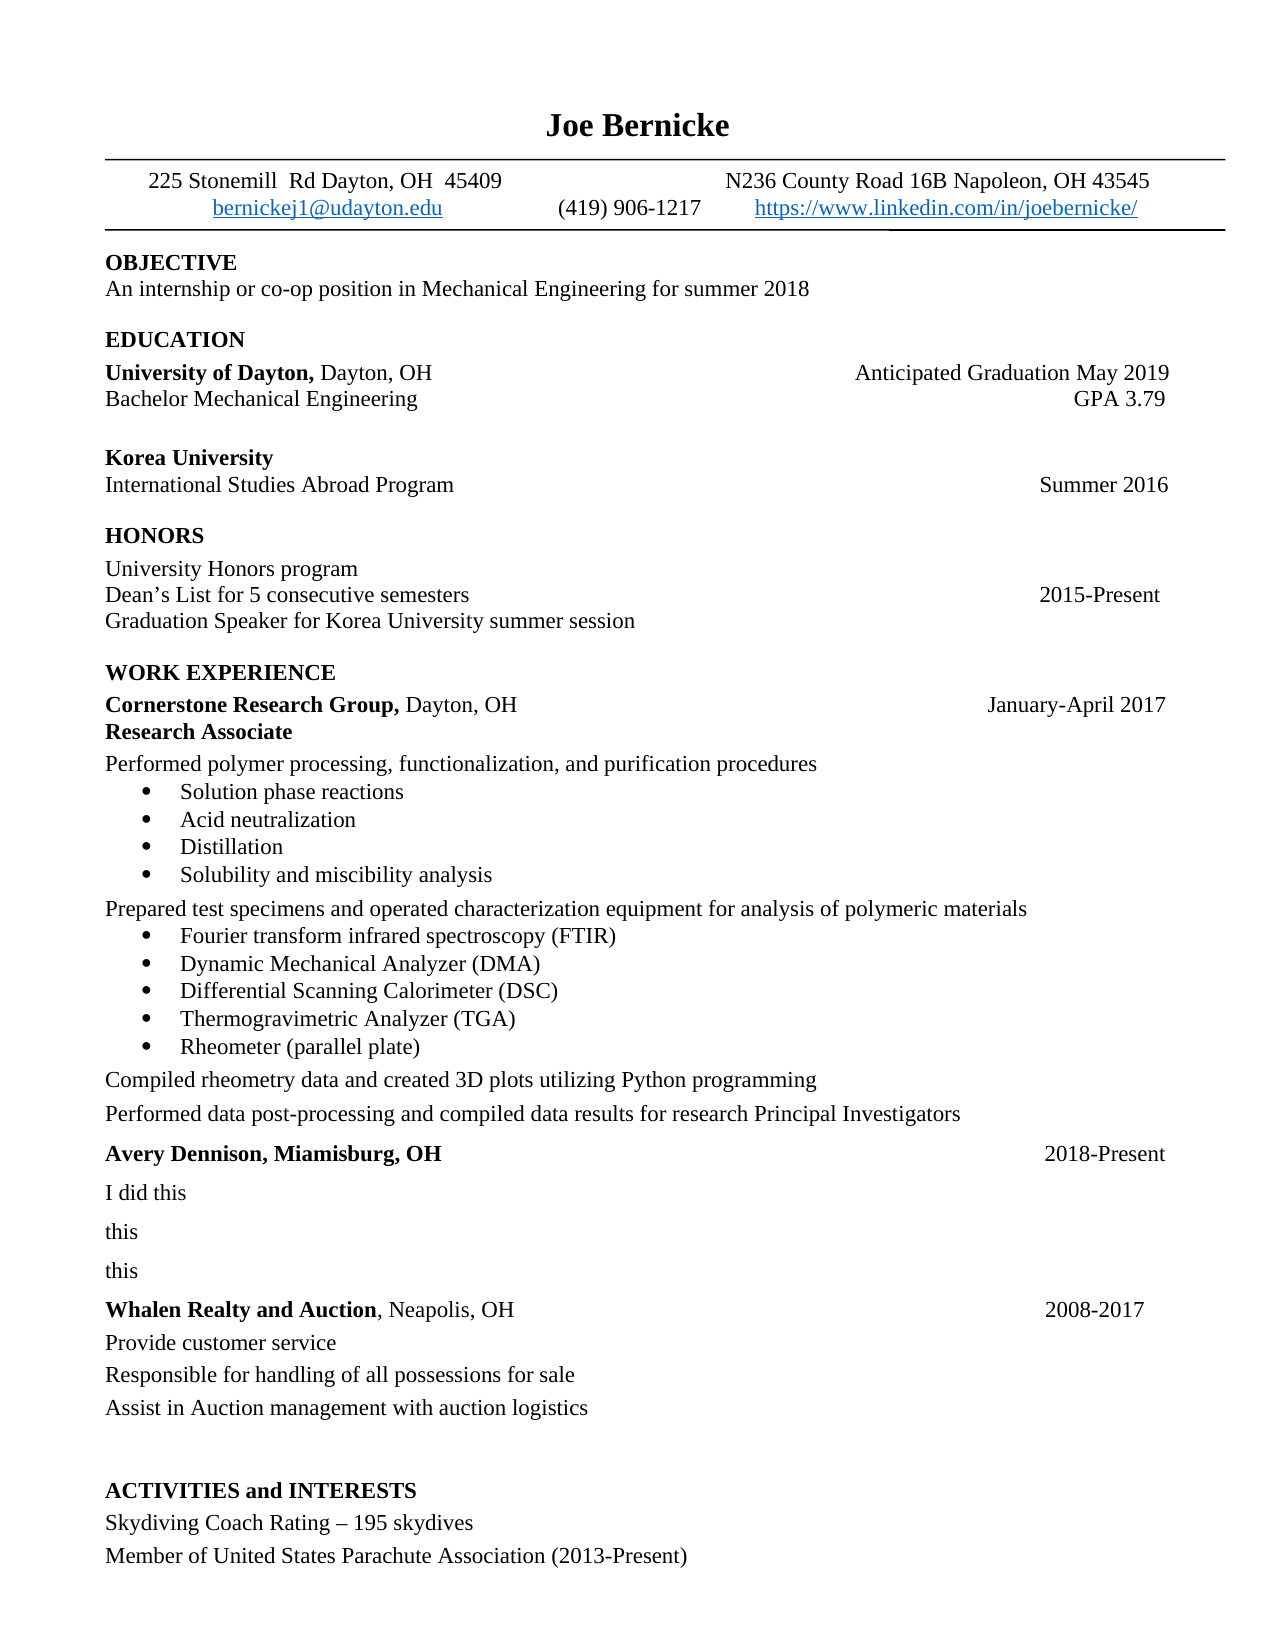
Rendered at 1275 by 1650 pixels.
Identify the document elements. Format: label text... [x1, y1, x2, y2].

text HONORS [105, 522, 1170, 548]
text Member of United States Parachute Association (2013-Present) [105, 1542, 1170, 1568]
text this [105, 1257, 1170, 1283]
text Prepared test specimens and operated characterization equipment for analysis of polymeric materials [105, 895, 1170, 921]
text Bachelor Mechanical Engineering GPA 3.79 [105, 386, 1170, 412]
text Research Associate [105, 718, 1170, 744]
text Avery Dennison, Miamisburg, OH 2018-Present [105, 1141, 1170, 1167]
text University Honors program [105, 555, 1170, 581]
text Responsible for handling of all possessions for sale [105, 1361, 1170, 1387]
text Provide customer service [105, 1328, 1170, 1355]
subtitle ACTIVITIES and INTERESTS [105, 1477, 1170, 1503]
text OBJECTIVE An internship or co-op position in Mechanical Engineering for summer 2018 [105, 249, 1170, 302]
text Dean’s List for 5 consecutive semesters 2015-Present [105, 581, 1170, 607]
text Performed data post-processing and compiled data results for research Principal Investigators [105, 1100, 1170, 1127]
text 225 Stonemill Rd Dayton, OH 45409 N236 County Road 16B Napoleon, OH 43545 [105, 167, 1170, 194]
list Fourier transform infrared spectroscopy (FTIR) [142, 922, 1170, 949]
text this [105, 1218, 1170, 1244]
list Solubility and miscibility analysis [142, 861, 1170, 887]
text Whalen Realty and Auction, Neapolis, OH 2008-2017 [105, 1296, 1170, 1322]
text Cornerstone Research Group, Dayton, OH January-April 2017 [105, 691, 1170, 718]
text bernickej1@udayton.edu (419) 906-1217 https://www.linkedin.com/in/joebernicke/ [105, 194, 1170, 220]
subtitle WORK EXPERIENCE [105, 659, 1170, 685]
list Rheometer (parallel plate) [142, 1033, 1170, 1059]
text Performed polymer processing, functionalization, and purification procedures [105, 750, 1170, 777]
text Compiled rheometry data and created 3D plots utilizing Python programming [105, 1067, 1170, 1093]
list Acid neutralization [142, 806, 1170, 832]
subtitle EDUCATION [105, 327, 1170, 353]
list Dynamic Mechanical Analyzer (DMA) [142, 950, 1170, 976]
list Differential Scanning Calorimeter (DSC) [142, 977, 1170, 1004]
subtitle University of Dayton, Dayton, OH Anticipated Graduation May 2019 [105, 359, 1170, 386]
text Assist in Auction management with auction logistics [105, 1394, 1170, 1420]
text Graduation Speaker for Korea University summer session [105, 607, 1170, 634]
list Solution phase reactions [142, 778, 1170, 804]
text I did this [105, 1179, 1170, 1206]
list Thermogravimetric Analyzer (TGA) [142, 1005, 1170, 1031]
text Korea University International Studies Abroad Program Summer 2016 [105, 444, 1170, 497]
text Skydiving Coach Rating – 195 skydives [105, 1509, 1170, 1536]
subtitle Joe Bernicke [105, 105, 1170, 143]
list Distillation [142, 833, 1170, 859]
